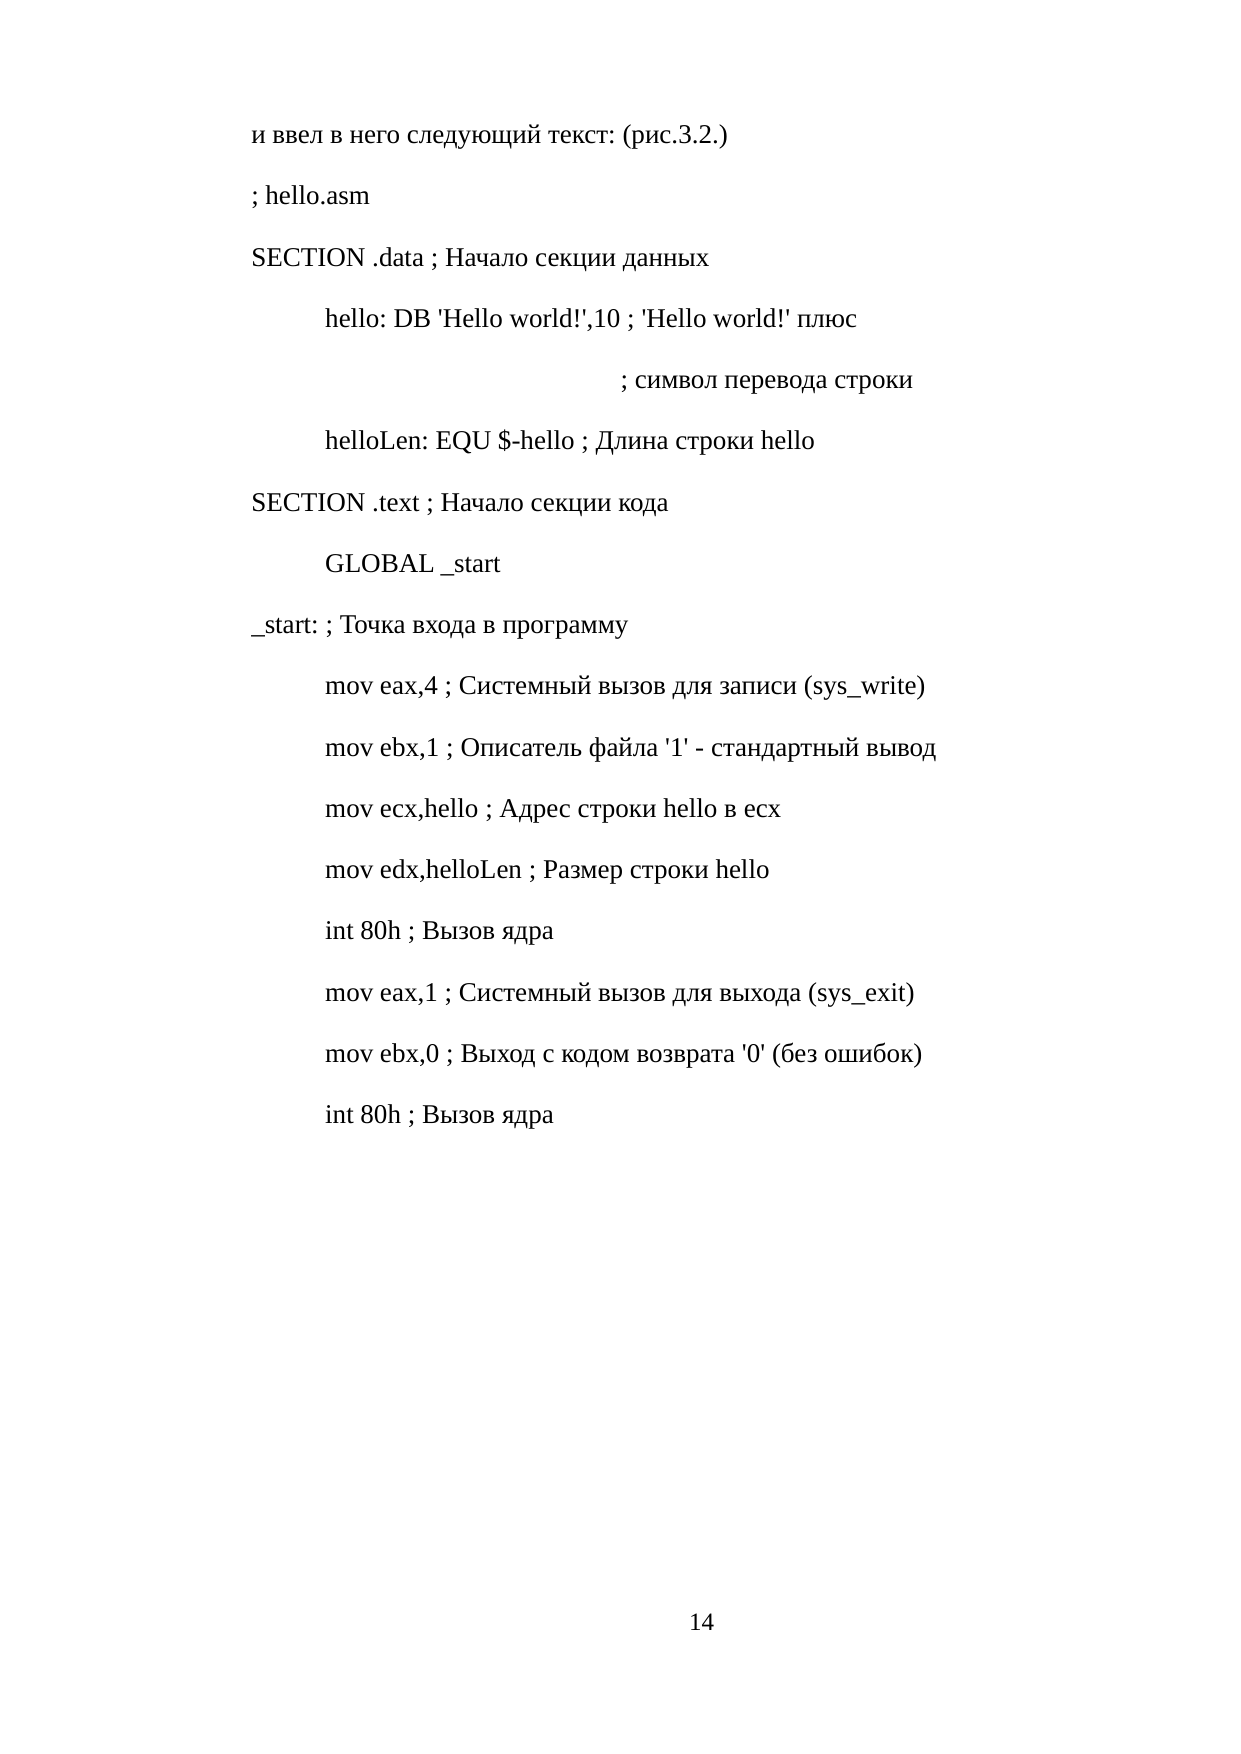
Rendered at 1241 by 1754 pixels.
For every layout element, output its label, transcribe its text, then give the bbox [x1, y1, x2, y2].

text mov ebx,0 ; Выход с кодом возврата '0' (без ошибок) [251, 1037, 1152, 1068]
text SECTION .text ; Начало секции кода [251, 486, 1152, 517]
text int 80h ; Вызов ядра [251, 1098, 1152, 1129]
text mov edx,helloLen ; Размер строки hello [251, 853, 1152, 884]
text и ввел в него следующий текст: (рис.3.2.) [251, 118, 1152, 149]
text mov eax,4 ; Системный вызов для записи (sys_write) [251, 669, 1152, 701]
text ; символ перевода строки [251, 363, 1152, 394]
text hello: DB 'Hello world!',10 ; 'Hello world!' плюс [251, 302, 1152, 333]
text mov ebx,1 ; Описатель файла '1' - стандартный вывод [251, 731, 1152, 762]
text SECTION .data ; Начало секции данных [251, 241, 1152, 272]
text ; hello.asm [251, 179, 1152, 211]
text mov eax,1 ; Системный вызов для выхода (sys_exit) [251, 976, 1152, 1007]
text helloLen: EQU $-hello ; Длина строки hello [251, 424, 1152, 456]
text int 80h ; Вызов ядра [251, 914, 1152, 946]
text GLOBAL _start [251, 547, 1152, 578]
text mov ecx,hello ; Адрес строки hello в ecx [251, 792, 1152, 823]
text _start: ; Точка входа в программу [251, 608, 1152, 639]
